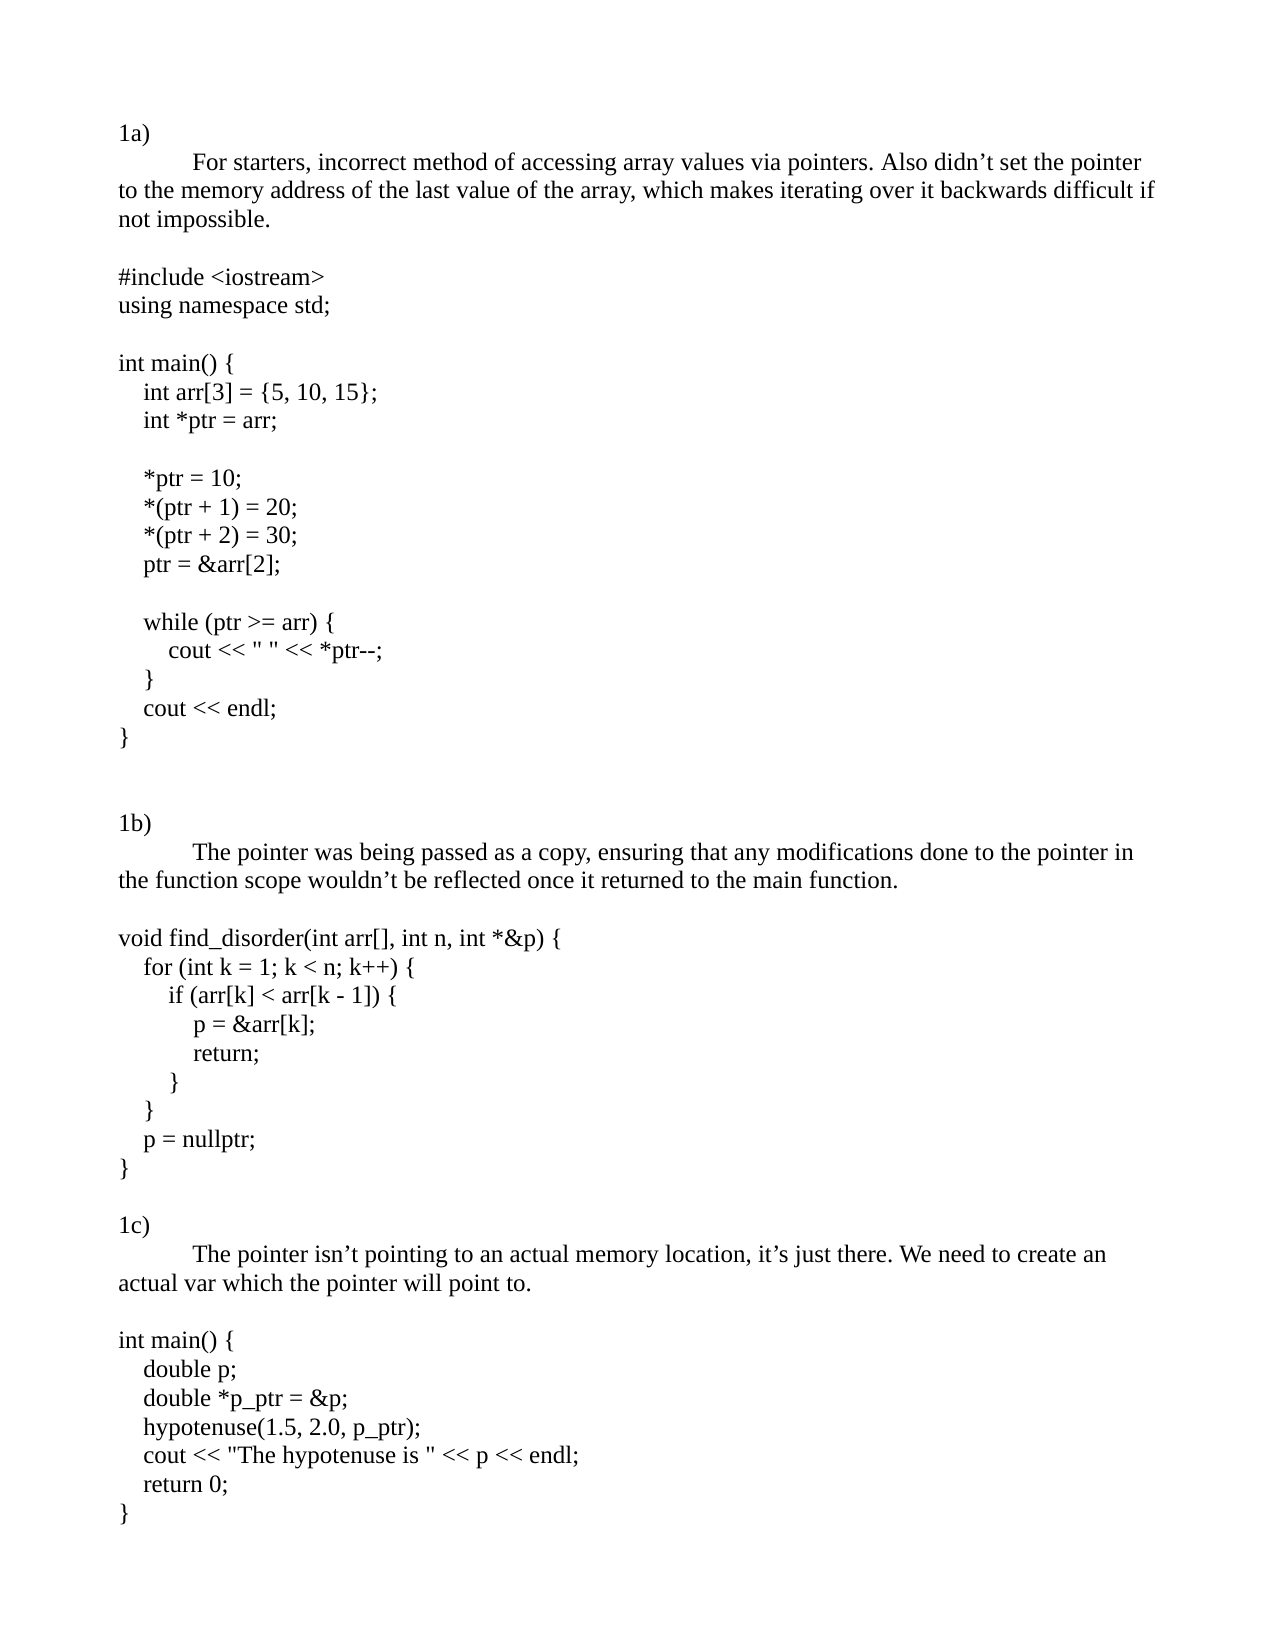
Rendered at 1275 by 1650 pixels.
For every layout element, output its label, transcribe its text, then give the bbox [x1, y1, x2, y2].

text } [118, 1498, 1157, 1527]
text using namespace std; [118, 291, 1157, 319]
text int main() { [118, 348, 1157, 377]
text #include <iostream> [118, 262, 1157, 291]
text } [118, 1067, 1157, 1096]
text double p; [118, 1354, 1157, 1383]
text hypotenuse(1.5, 2.0, p_ptr); [118, 1412, 1157, 1441]
text cout << "The hypotenuse is " << p << endl; [118, 1441, 1157, 1469]
text while (ptr >= arr) { [118, 607, 1157, 636]
text } [118, 664, 1157, 693]
text 1a) [118, 118, 1157, 147]
text *(ptr + 2) = 30; [118, 521, 1157, 549]
text for (int k = 1; k < n; k++) { [118, 952, 1157, 981]
text if (arr[k] < arr[k - 1]) { [118, 981, 1157, 1009]
text void find_disorder(int arr[], int n, int *&p) { [118, 923, 1157, 952]
text 1b) [118, 808, 1157, 837]
text The pointer isn’t pointing to an actual memory location, it’s just there. We need to create an actual var which the pointer will point to. [118, 1239, 1157, 1297]
text double *p_ptr = &p; [118, 1383, 1157, 1412]
text ptr = &arr[2]; [118, 549, 1157, 578]
text int main() { [118, 1326, 1157, 1354]
text *ptr = 10; [118, 463, 1157, 492]
text int arr[3] = {5, 10, 15}; [118, 377, 1157, 406]
text return; [118, 1038, 1157, 1067]
text cout << " " << *ptr--; [118, 636, 1157, 664]
text p = nullptr; [118, 1124, 1157, 1153]
text *(ptr + 1) = 20; [118, 492, 1157, 521]
text p = &arr[k]; [118, 1009, 1157, 1038]
text } [118, 1153, 1157, 1182]
text int *ptr = arr; [118, 406, 1157, 434]
text } [118, 1096, 1157, 1124]
text 1c) [118, 1211, 1157, 1239]
text The pointer was being passed as a copy, ensuring that any modifications done to the pointer in the function scope wouldn’t be reflected once it returned to the main function. [118, 837, 1157, 894]
text } [118, 722, 1157, 751]
text return 0; [118, 1469, 1157, 1498]
text For starters, incorrect method of accessing array values via pointers. Also didn’t set the pointer to the memory address of the last value of the array, which makes iterating over it backwards difficult if not impossible. [118, 147, 1157, 233]
text cout << endl; [118, 693, 1157, 722]
